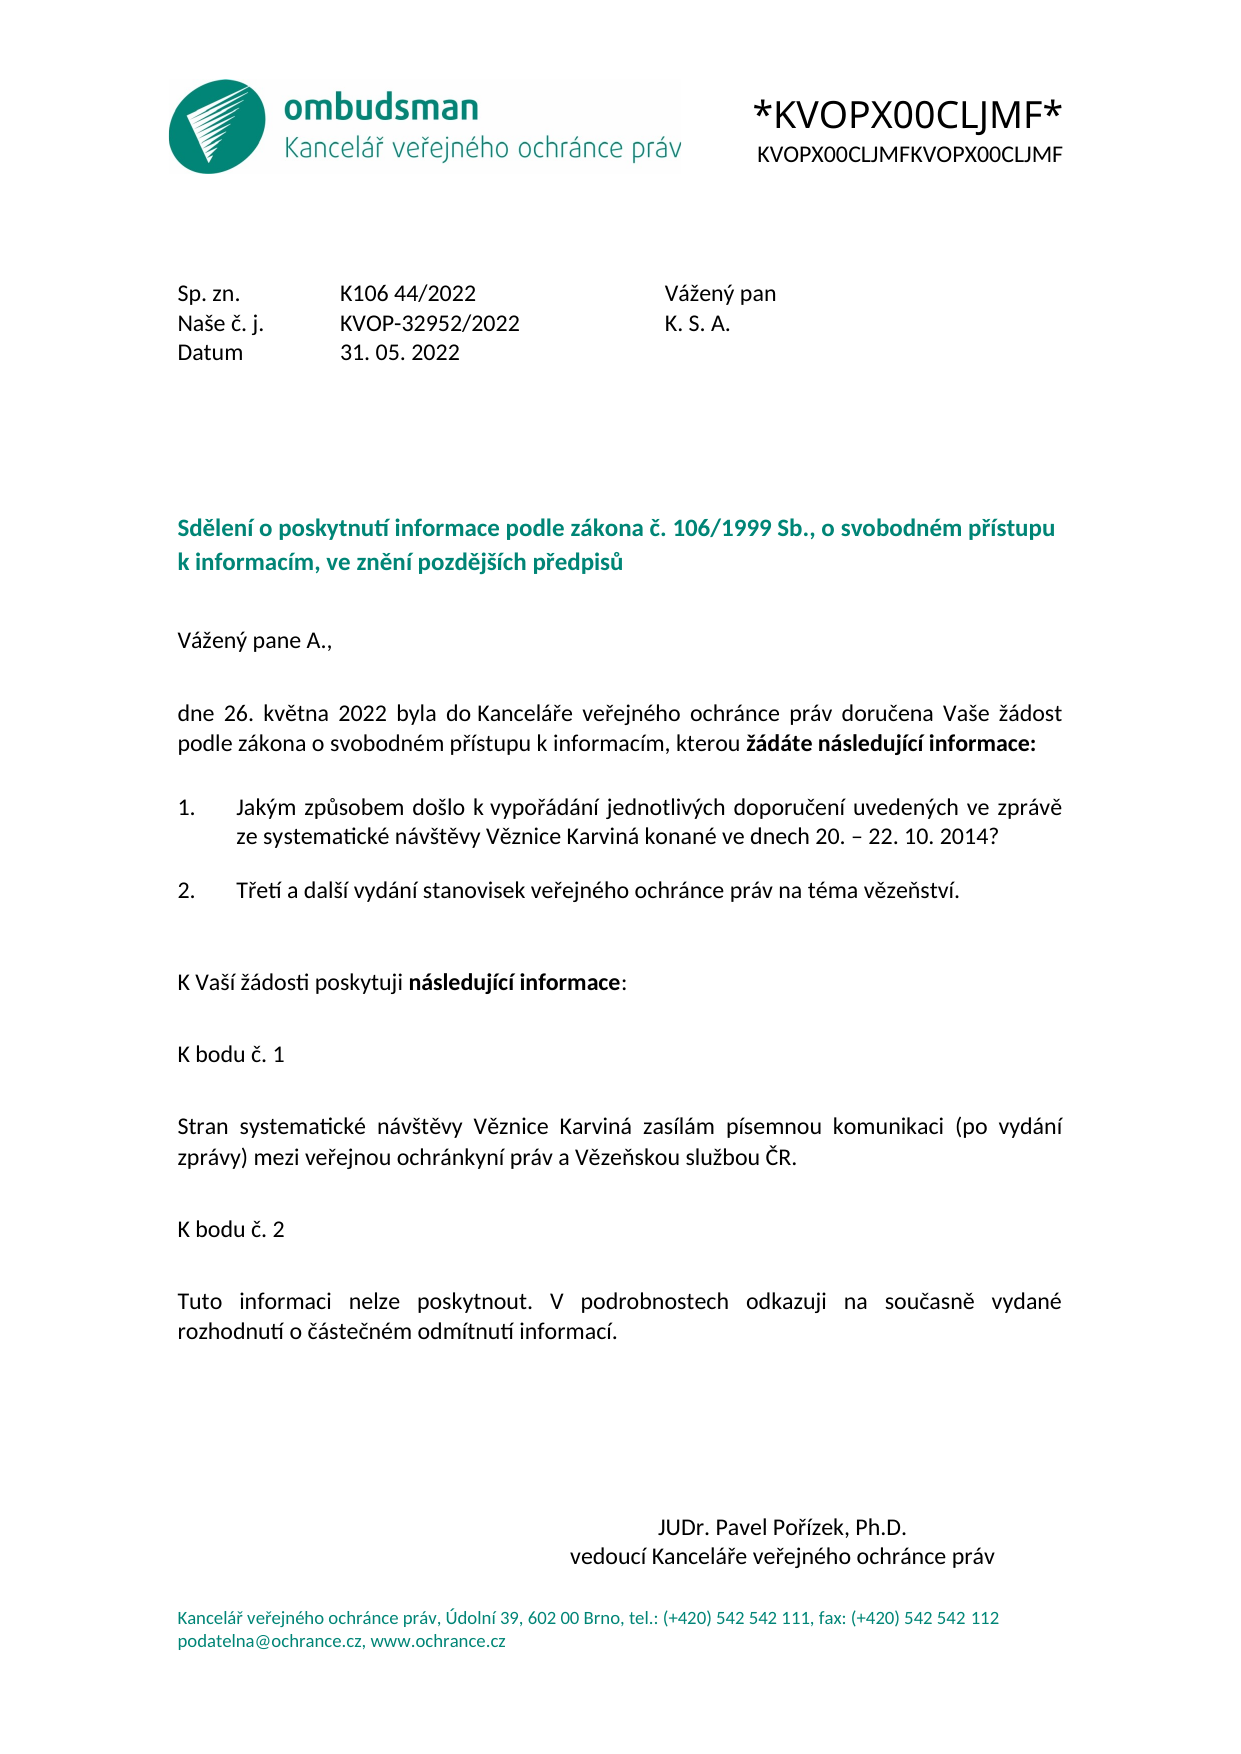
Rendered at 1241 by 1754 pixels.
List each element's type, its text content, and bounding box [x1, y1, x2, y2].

text K bodu č. 2 [177, 1214, 1063, 1243]
table_header Sp. zn. Naše č. j. Datum [177, 220, 340, 513]
subtitle Sdělení o poskytnutí informace podle zákona č. 106/1999 Sb., o svobodném přístupu k informacím, ve znění pozdějších předpisů [177, 513, 1063, 577]
text vedoucí Kanceláře veřejného ochránce práv [502, 1541, 1063, 1570]
table_header Vážený pan K. S. A. [665, 220, 1085, 513]
text K Vaší žádosti poskytuji následující informace: [177, 967, 1063, 996]
text Vážený pane A., [177, 626, 1063, 655]
list Jakým způsobem došlo k vypořádání jednotlivých doporučení uvedených ve zprávě ze systematické návštěvy Věznice Karviná konané ve dnech 20. – 22. 10. 2014? [177, 792, 1063, 850]
text Tuto informaci nelze poskytnout. V podrobnostech odkazuji na současně vydané rozhodnutí o částečném odmítnutí informací. [177, 1286, 1063, 1346]
text Stran systematické návštěvy Věznice Karviná zasílám písemnou komunikaci (po vydání zprávy) mezi veřejnou ochránkyní práv a Vězeňskou službou ČR. [177, 1111, 1063, 1171]
table_header K106 44/2022 KVOP-32952/2022 31. 05. 2022 [340, 220, 664, 513]
text JUDr. Pavel Pořízek, Ph.D. [502, 1512, 1063, 1541]
text dne 26. května 2022 byla do Kanceláře veřejného ochránce práv doručena Vaše žádost podle zákona o svobodném přístupu k informacím, kterou žádáte následující informace: [177, 698, 1063, 757]
text K bodu č. 1 [177, 1039, 1063, 1068]
list Třetí a další vydání stanovisek veřejného ochránce práv na téma vězeňství. [177, 875, 1063, 904]
